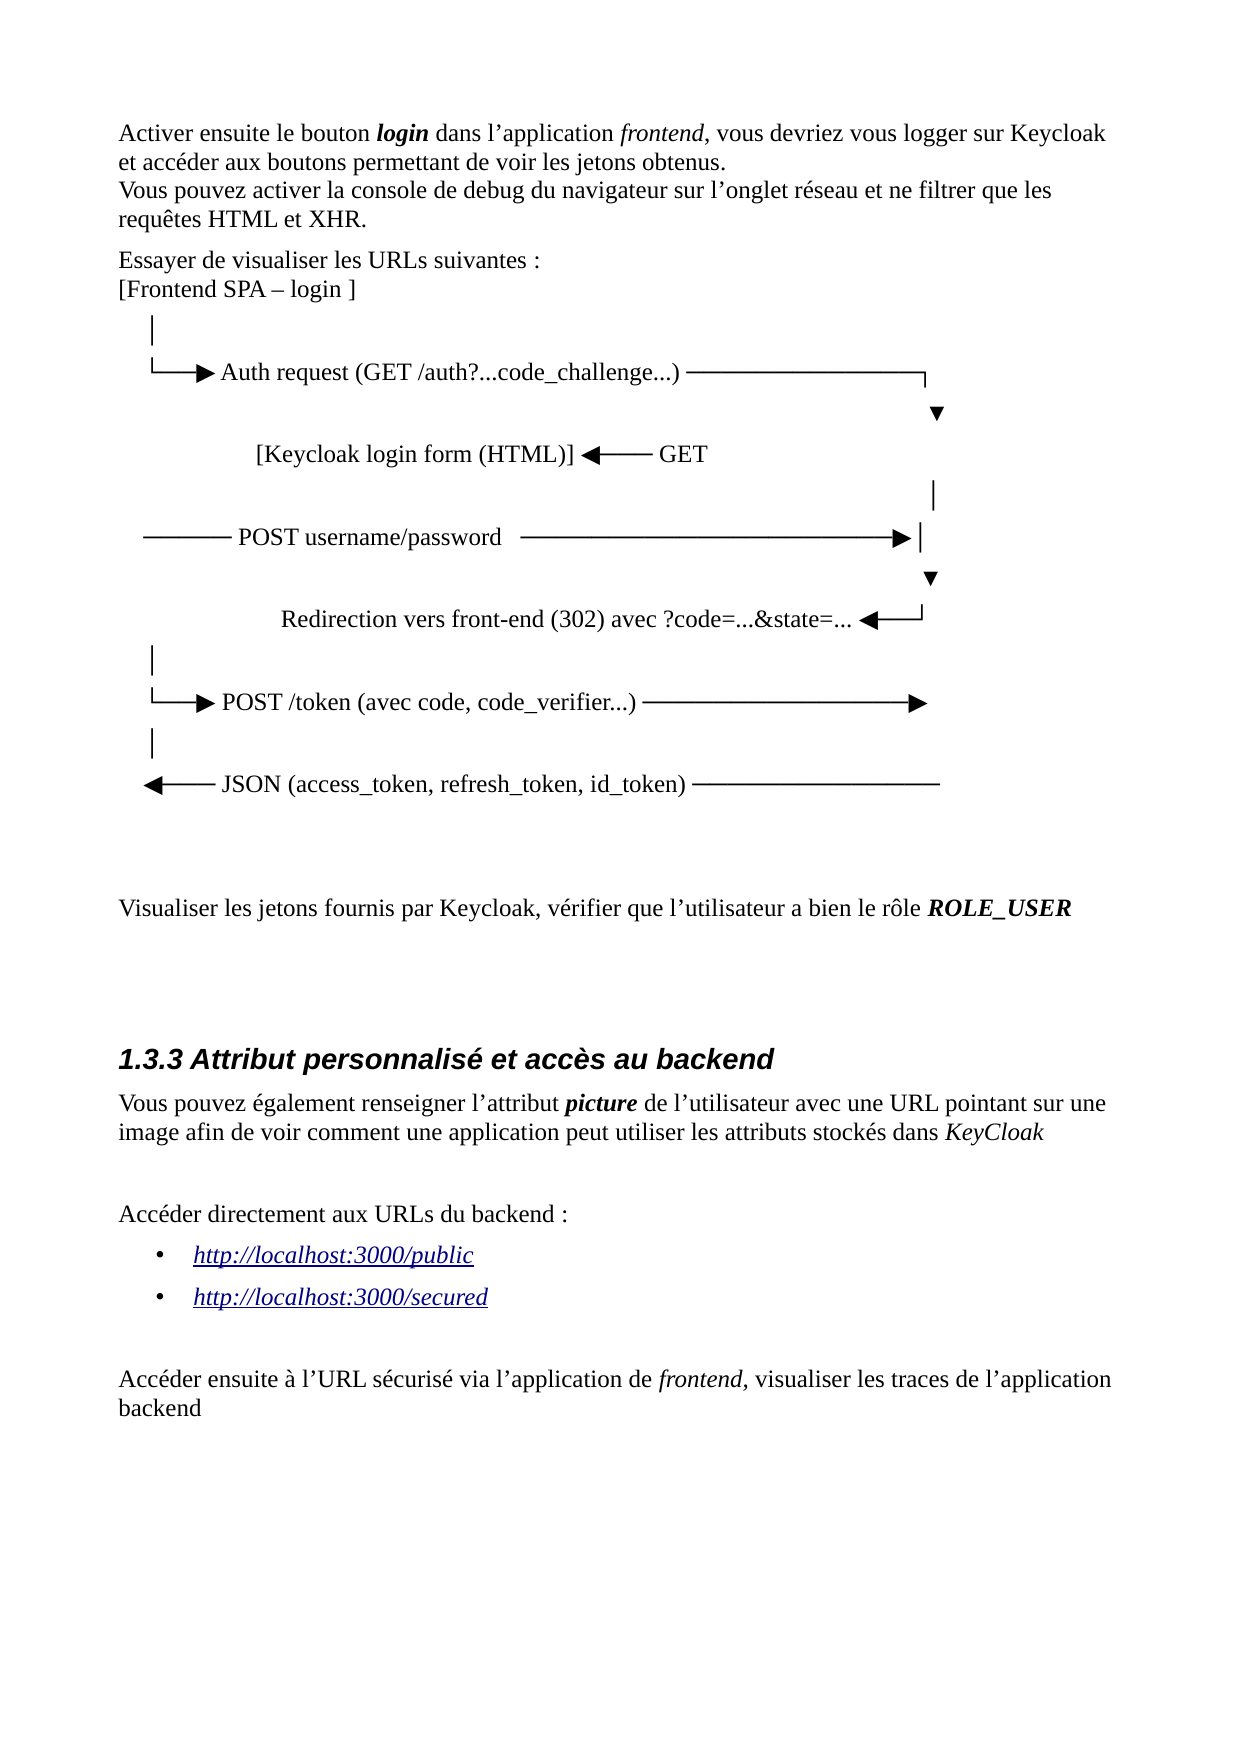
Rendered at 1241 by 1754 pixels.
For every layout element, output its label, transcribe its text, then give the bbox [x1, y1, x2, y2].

text ───── POST username/password ─────────────────────▶│ [118, 522, 919, 551]
text ───── POST username/password ─────────────────────▶│ [921, 522, 1122, 551]
text Accéder ensuite à l’URL sécurisé via l’application de frontend, visualiser les traces de l’application backend [118, 1364, 1122, 1422]
text ▼ [118, 563, 1122, 592]
text │ [153, 316, 1122, 344]
text Redirection vers front-end (302) avec ?code=...&state=... ◀──┘ [118, 604, 1122, 633]
text Accéder directement aux URLs du backend : [118, 1199, 1122, 1228]
subtitle 1.3.3 Attribut personnalisé et accès au backend [118, 1042, 1122, 1075]
list http://localhost:3000/public [156, 1240, 1122, 1269]
text │ [118, 481, 932, 509]
list http://localhost:3000/secured [156, 1282, 1122, 1310]
text Activer ensuite le bouton login dans l’application frontend, vous devriez vous logger sur Keycloak et accéder aux boutons permettant de voir les jetons obtenus. Vous pouvez activer la console de debug du navigateur sur l’onglet réseau et ne filtrer que les requêtes HTML et XHR. [118, 118, 1122, 233]
text │ [934, 481, 1122, 509]
text ▼ [118, 398, 1122, 427]
text │ [118, 316, 151, 344]
text │ [118, 646, 151, 674]
text ◀─── JSON (access_token, refresh_token, id_token) ────────────── [118, 769, 1122, 798]
text Visualiser les jetons fournis par Keycloak, vérifier que l’utilisateur a bien le rôle ROLE_USER [118, 893, 1122, 922]
text │ [118, 728, 151, 757]
text └──▶ POST /token (avec code, code_verifier...) ───────────────▶ [118, 687, 1122, 716]
text Essayer de visualiser les URLs suivantes : [Frontend SPA – login ] [118, 246, 1122, 303]
text │ [153, 728, 1122, 757]
text │ [153, 646, 1122, 674]
text [Keycloak login form (HTML)] ◀─── GET [118, 439, 1122, 468]
text Vous pouvez également renseigner l’attribut picture de l’utilisateur avec une URL pointant sur une image afin de voir comment une application peut utiliser les attributs stockés dans KeyCloak [118, 1088, 1122, 1145]
text └──▶ Auth request (GET /auth?...code_challenge...) ─────────────┐ [118, 357, 1122, 386]
